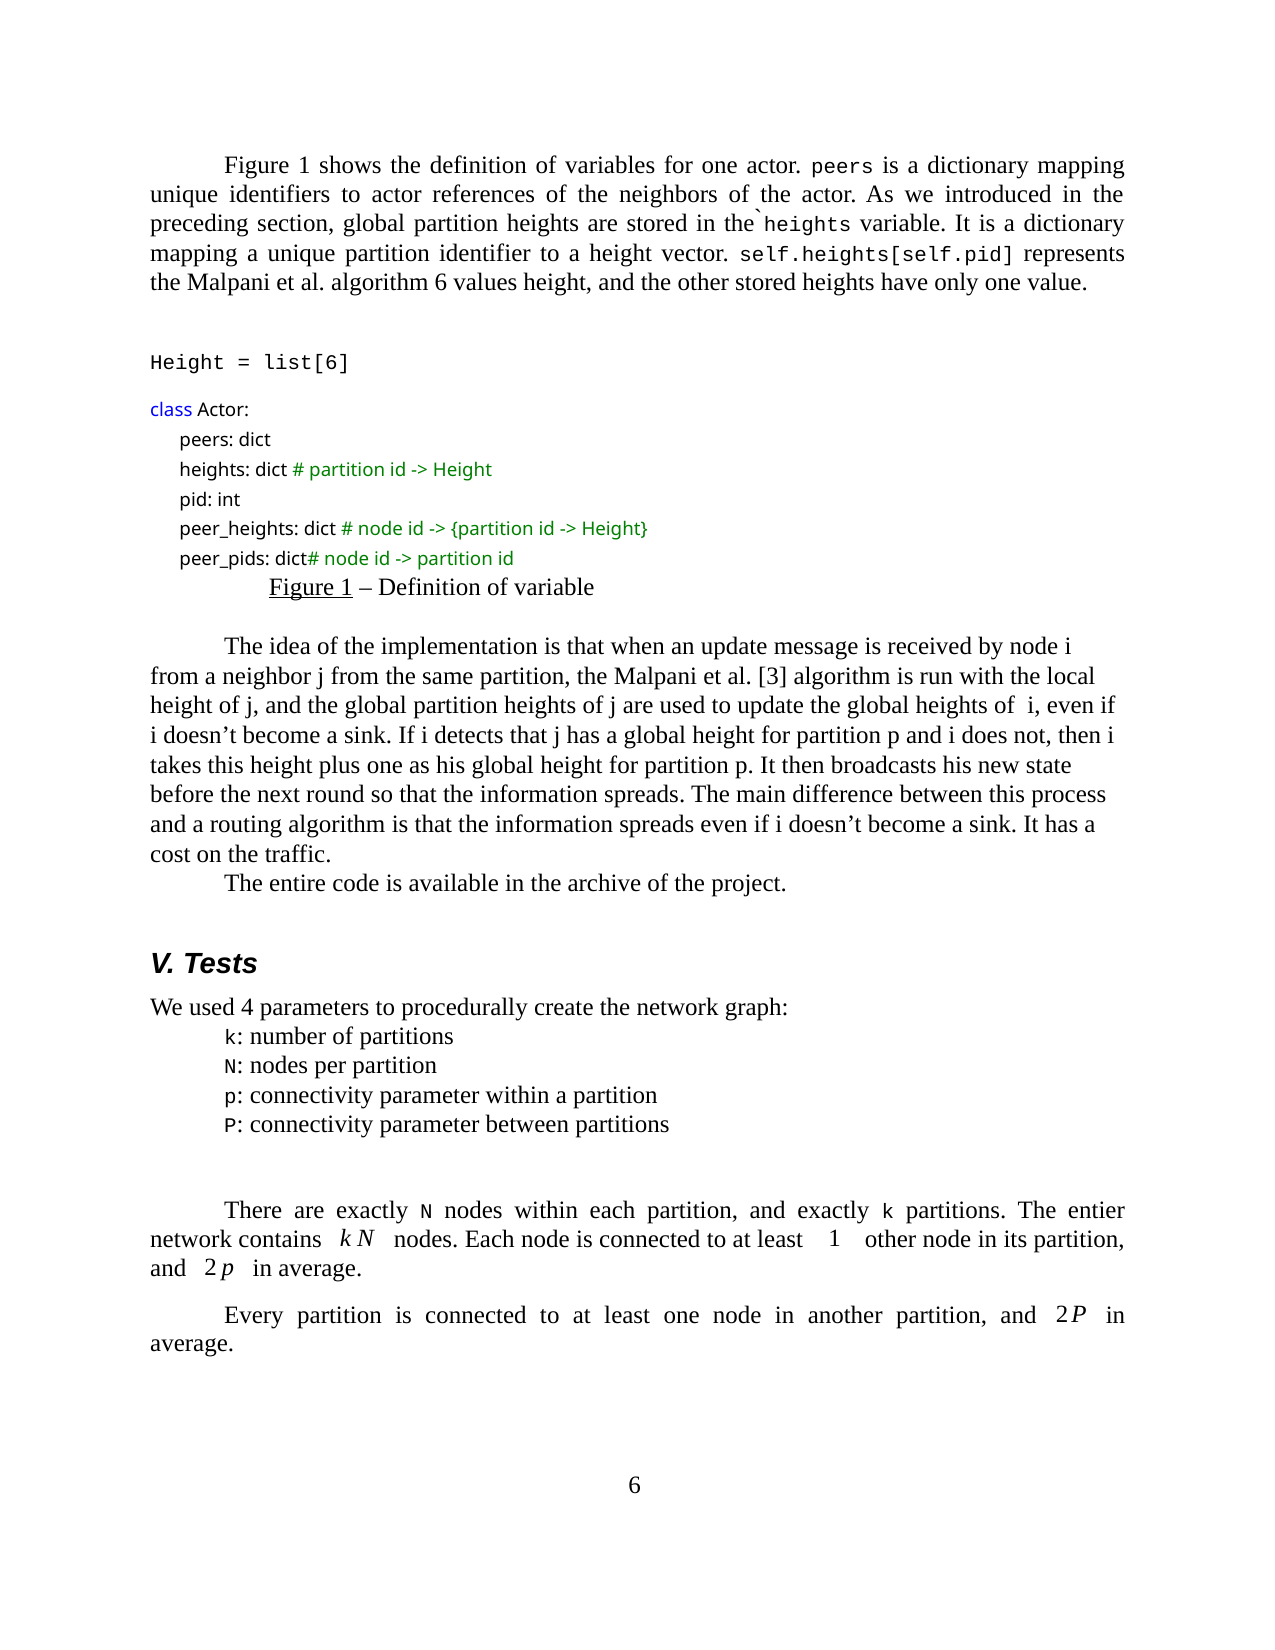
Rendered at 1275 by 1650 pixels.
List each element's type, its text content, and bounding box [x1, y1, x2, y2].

text peers: dict [150, 422, 1125, 452]
text Height = list[6] [150, 352, 1125, 376]
text peer_pids: dict# node id -> partition id [150, 541, 1125, 571]
text peer_heights: dict # node id -> {partition id -> Height} [150, 511, 1125, 541]
text There are exactly N nodes within each partition, and exactly k partitions. The entier network containsnodes. Each node is connected to at least other node in its partition, andin average. [150, 1195, 1125, 1282]
text k: number of partitions [150, 1021, 1125, 1050]
text Figure 1 – Definition of variable [150, 571, 1125, 600]
text class Actor: [150, 397, 1125, 422]
text The idea of the implementation is that when an update message is received by node i from a neighbor j from the same partition, the Malpani et al. [3] algorithm is run with the local height of j, and the global partition heights of j are used to update the global heights of i, even if i doesn’t become a sink. If i detects that j has a global height for partition p and i does not, then i takes this height plus one as his global height for partition p. It then broadcasts his new state before the next round so that the information spreads. The main difference between this process and a routing algorithm is that the information spreads even if i doesn’t become a sink. It has a cost on the traffic. [150, 630, 1125, 868]
text P: connectivity parameter between partitions [150, 1109, 1125, 1139]
text We used 4 parameters to procedurally create the network graph: [150, 992, 1125, 1021]
text Every partition is connected to at least one node in another partition, andin average. [150, 1300, 1125, 1357]
text p: connectivity parameter within a partition [150, 1080, 1125, 1109]
text heights: dict # partition id -> Height [150, 452, 1125, 482]
text The entire code is available in the archive of the project. [150, 868, 1125, 897]
text Figure 1 shows the definition of variables for one actor. peers is a dictionary mapping unique identifiers to actor references of the neighbors of the actor. As we introduced in the preceding section, global partition heights are stored in the ̀heights variable. It is a dictionary mapping a unique partition identifier to a height vector. self.heights[self.pid] represents the Malpani et al. algorithm 6 values height, and the other stored heights have only one value. [150, 150, 1125, 296]
text pid: int [150, 482, 1125, 511]
subtitle V. Tests [150, 946, 1125, 979]
text N: nodes per partition [150, 1050, 1125, 1080]
